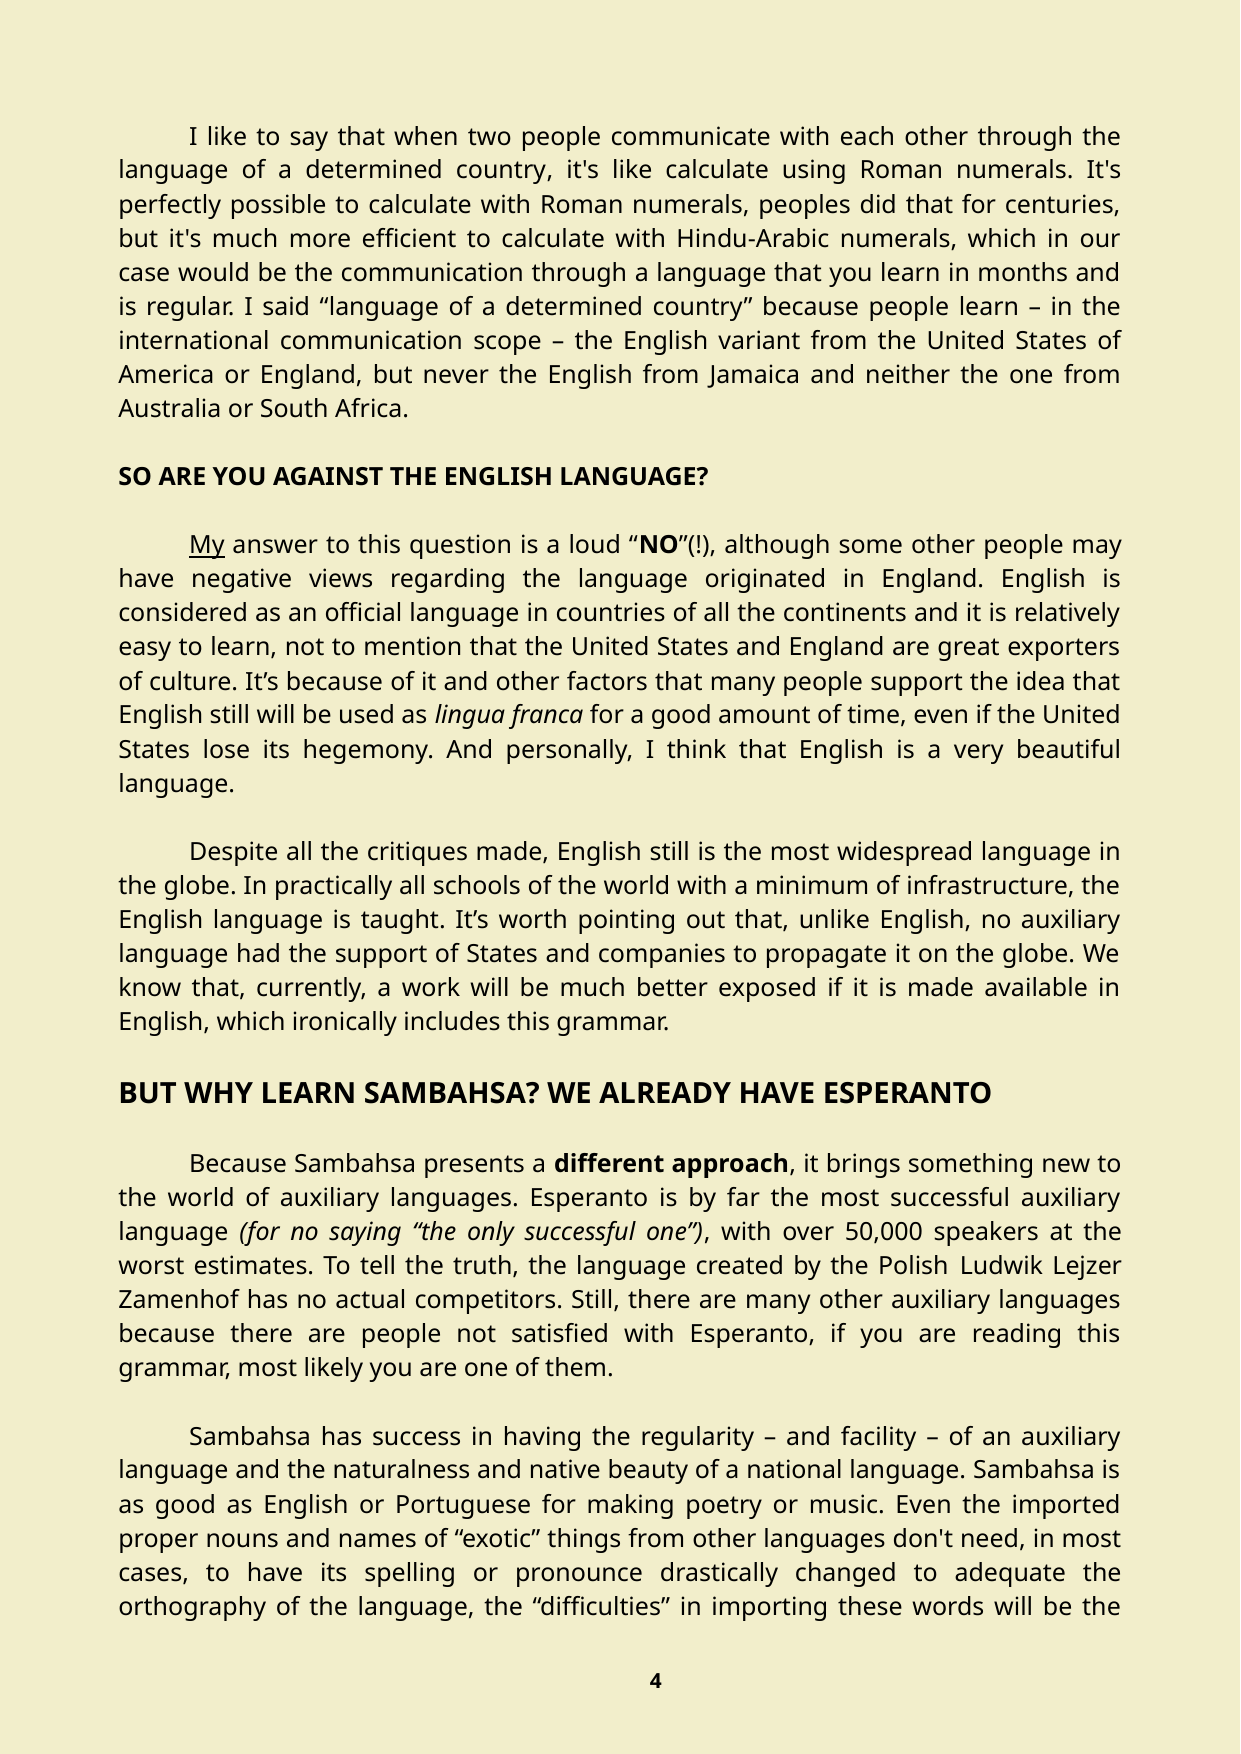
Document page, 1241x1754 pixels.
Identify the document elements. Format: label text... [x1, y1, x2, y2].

text I like to say that when two people communicate with each other through the language of a determined country, it's like calculate using Roman numerals. It's perfectly possible to calculate with Roman numerals, peoples did that for centuries, but it's much more efficient to calculate with Hindu-Arabic numerals, which in our case would be the communication through a language that you learn in months and is regular. I said “language of a determined country” because people learn – in the international communication scope – the English variant from the United States of America or England, but never the English from Jamaica and neither the one from Australia or South Africa. [118, 118, 1122, 425]
text Sambahsa has success in having the regularity – and facility – of an auxiliary language and the naturalness and native beauty of a national language. Sambahsa is as good as English or Portuguese for making poetry or music. Even the imported proper nouns and names of “exotic” things from other languages don't need, in most cases, to have its spelling or pronounce drastically changed to adequate the orthography of the language, the “difficulties” in importing these words will be the [118, 1418, 1122, 1622]
text Despite all the critiques made, English still is the most widespread language in the globe. In practically all schools of the world with a minimum of infrastructure, the English language is taught. It’s worth pointing out that, unlike English, no auxiliary language had the support of States and companies to propagate it on the globe. We know that, currently, a work will be much better exposed if it is made available in English, which ironically includes this grammar. [118, 833, 1122, 1038]
text My answer to this question is a loud “NO”(!), although some other people may have negative views regarding the language originated in England. English is considered as an official language in countries of all the continents and it is relatively easy to learn, not to mention that the United States and England are great exporters of culture. It’s because of it and other factors that many people support the idea that English still will be used as lingua franca for a good amount of time, even if the United States lose its hegemony. And personally, I think that English is a very beautiful language. [118, 527, 1122, 799]
subtitle BUT WHY LEARN SAMBAHSA? WE ALREADY HAVE ESPERANTO [118, 1072, 1122, 1112]
text Because Sambahsa presents a different approach, it brings something new to the world of auxiliary languages. Esperanto is by far the most successful auxiliary language (for no saying “the only successful one”), with over 50,000 speakers at the worst estimates. To tell the truth, the language created by the Polish Ludwik Lejzer Zamenhof has no actual competitors. Still, there are many other auxiliary languages because there are people not satisfied with Esperanto, if you are reading this grammar, most likely you are one of them. [118, 1146, 1122, 1384]
subtitle SO ARE YOU AGAINST THE ENGLISH LANGUAGE? [118, 459, 1122, 493]
